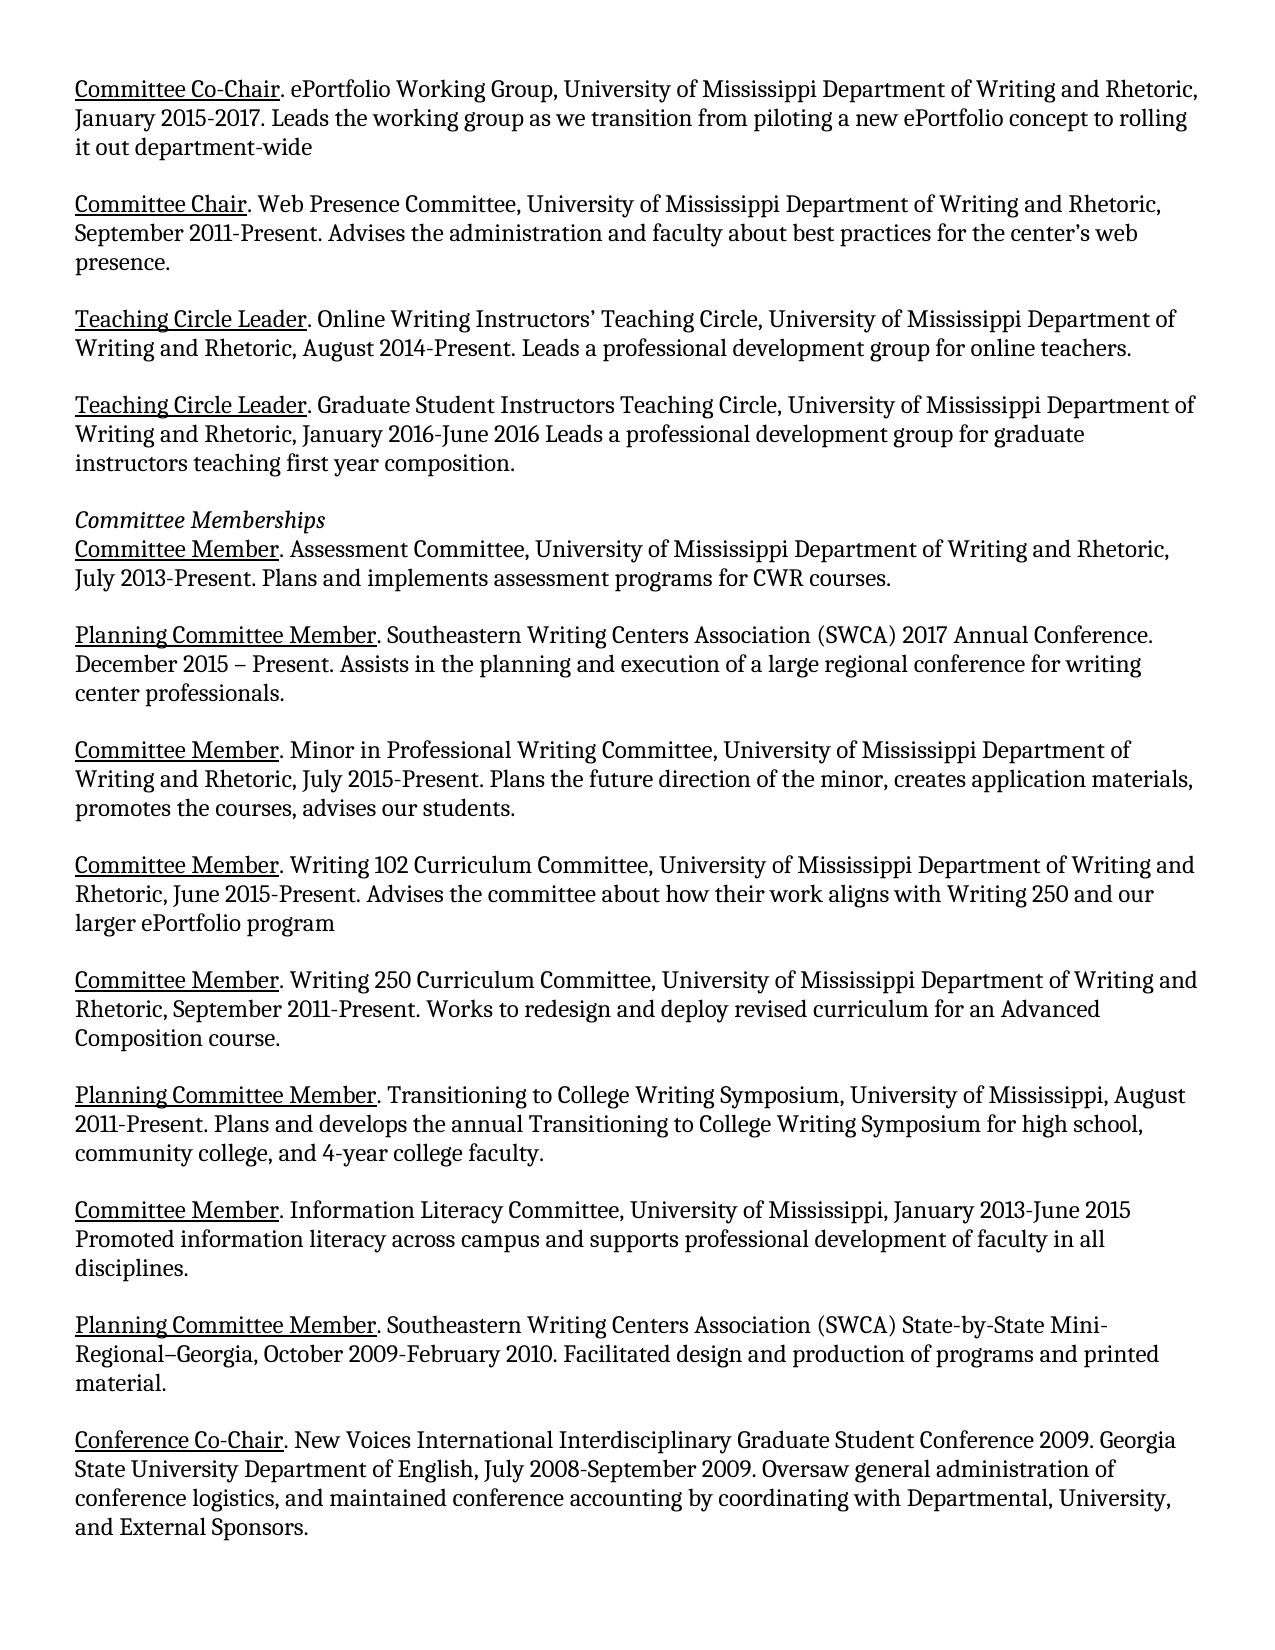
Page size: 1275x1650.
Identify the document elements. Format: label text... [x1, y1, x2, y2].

text Conference Co-Chair. New Voices International Interdisciplinary Graduate Student Conference 2009. Georgia State University Department of English, July 2008-September 2009. Oversaw general administration of conference logistics, and maintained conference accounting by coordinating with Departmental, University, and External Sponsors. [75, 1426, 1200, 1541]
text Planning Committee Member. Transitioning to College Writing Symposium, University of Mississippi, August 2011-Present. Plans and develops the annual Transitioning to College Writing Symposium for high school, community college, and 4-year college faculty. [75, 1081, 1200, 1167]
text Teaching Circle Leader. Online Writing Instructors’ Teaching Circle, University of Mississippi Department of Writing and Rhetoric, August 2014-Present. Leads a professional development group for online teachers. [75, 305, 1200, 362]
text Planning Committee Member. Southeastern Writing Centers Association (SWCA) State-by-State Mini-Regional–Georgia, October 2009-February 2010. Facilitated design and production of programs and printed material. [75, 1311, 1200, 1397]
text Committee Member. Minor in Professional Writing Committee, University of Mississippi Department of Writing and Rhetoric, July 2015-Present. Plans the future direction of the minor, creates application materials, promotes the courses, advises our students. [75, 736, 1200, 822]
text Committee Member. Writing 102 Curriculum Committee, University of Mississippi Department of Writing and Rhetoric, June 2015-Present. Advises the committee about how their work aligns with Writing 250 and our larger ePortfolio program [75, 851, 1200, 937]
text Teaching Circle Leader. Graduate Student Instructors Teaching Circle, University of Mississippi Department of Writing and Rhetoric, January 2016-June 2016 Leads a professional development group for graduate instructors teaching first year composition. [75, 391, 1200, 477]
text Committee Memberships [75, 506, 1200, 535]
text Committee Chair. Web Presence Committee, University of Mississippi Department of Writing and Rhetoric, September 2011-Present. Advises the administration and faculty about best practices for the center’s web presence. [75, 190, 1200, 276]
text Committee Co-Chair. ePortfolio Working Group, University of Mississippi Department of Writing and Rhetoric, January 2015-2017. Leads the working group as we transition from piloting a new ePortfolio concept to rolling it out department-wide [75, 75, 1200, 161]
text Committee Member. Information Literacy Committee, University of Mississippi, January 2013-June 2015 Promoted information literacy across campus and supports professional development of faculty in all disciplines. [75, 1196, 1200, 1282]
text Committee Member. Writing 250 Curriculum Committee, University of Mississippi Department of Writing and Rhetoric, September 2011-Present. Works to redesign and deploy revised curriculum for an Advanced Composition course. [75, 966, 1200, 1052]
text Committee Member. Assessment Committee, University of Mississippi Department of Writing and Rhetoric, July 2013-Present. Plans and implements assessment programs for CWR courses. [75, 535, 1200, 592]
text Planning Committee Member. Southeastern Writing Centers Association (SWCA) 2017 Annual Conference. December 2015 – Present. Assists in the planning and execution of a large regional conference for writing center professionals. [75, 621, 1200, 707]
